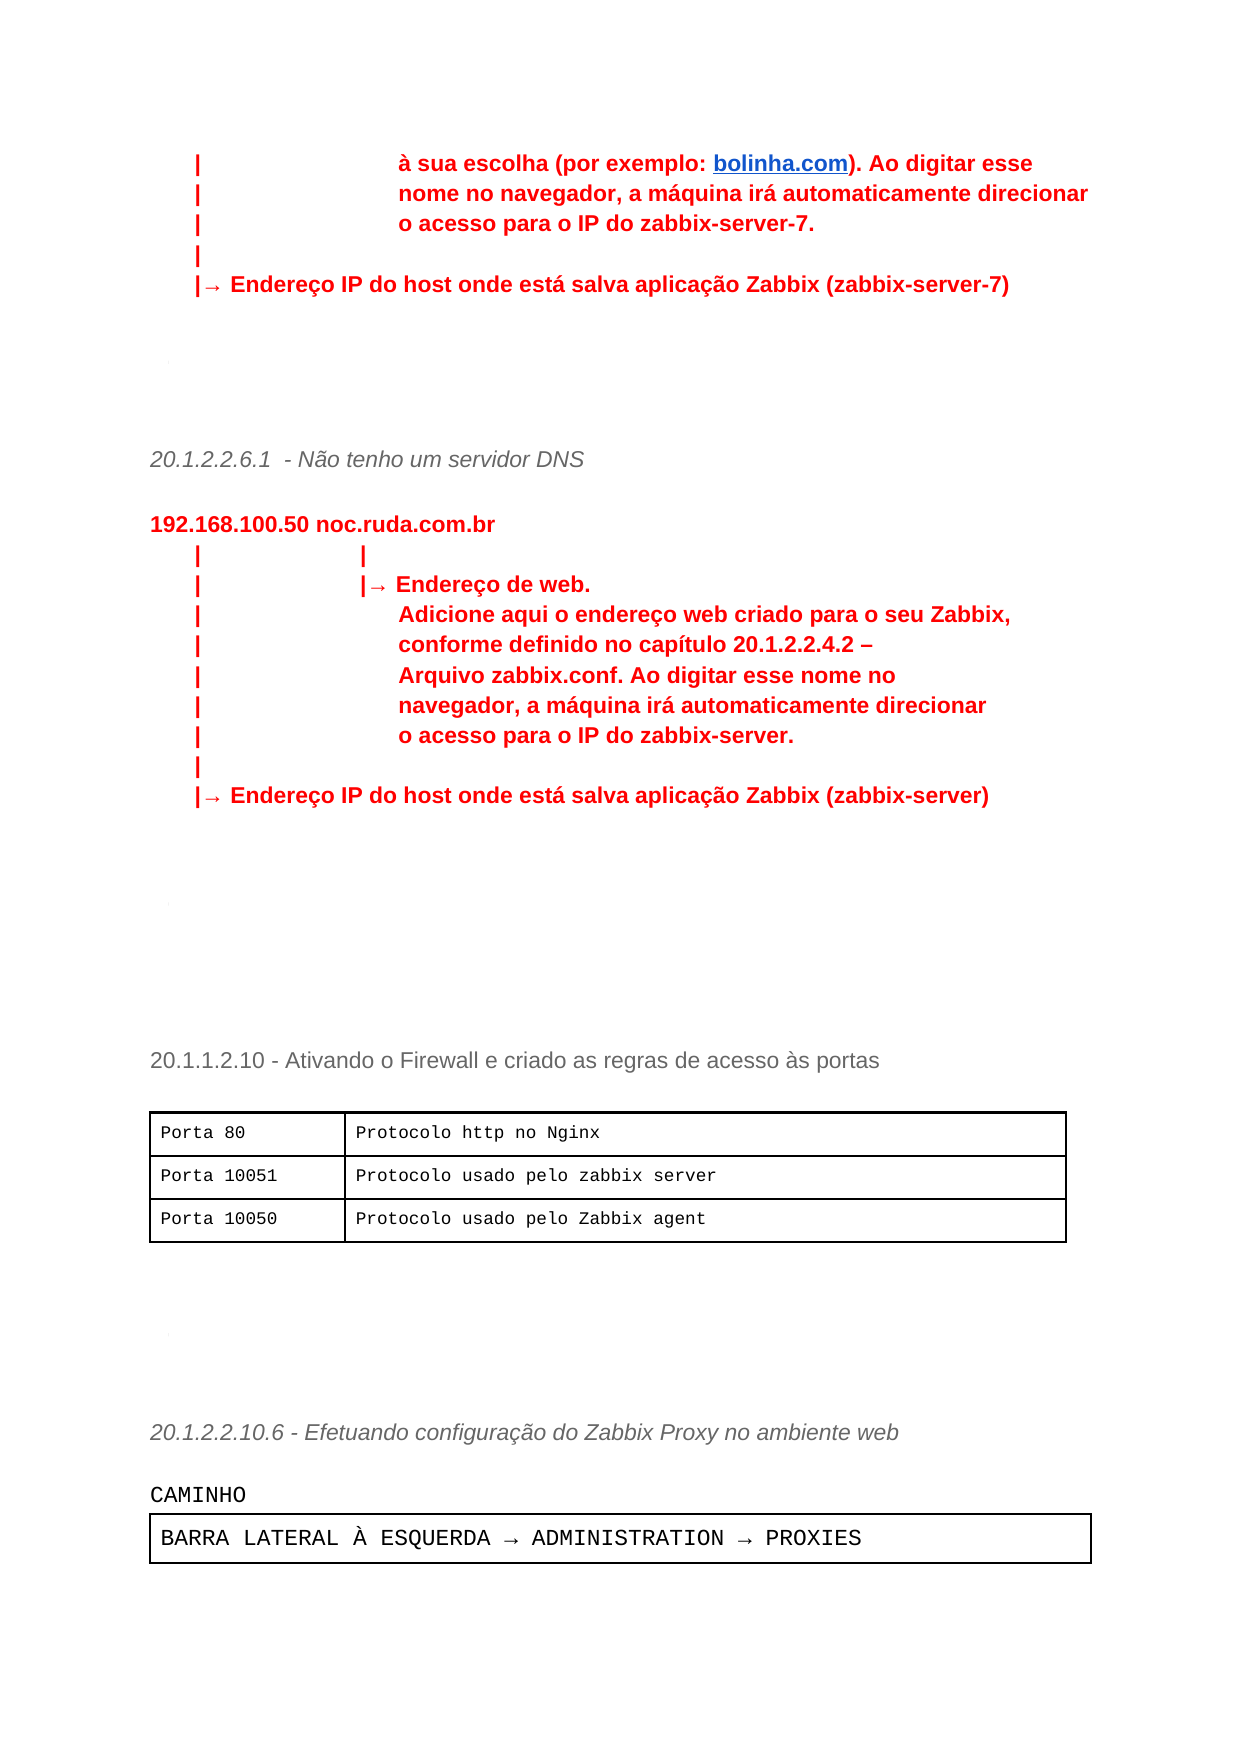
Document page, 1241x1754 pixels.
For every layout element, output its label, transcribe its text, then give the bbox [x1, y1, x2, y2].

text |→ Endereço IP do host onde está salva aplicação Zabbix (zabbix-server-7) [150, 271, 1090, 297]
text | [150, 752, 1090, 778]
subtitle 20.1.2.2.6.1 - Não tenho um servidor DNS [150, 446, 1090, 472]
text | nome no navegador, a máquina irá automaticamente direcionar [150, 180, 1090, 207]
text | o acesso para o IP do zabbix-server-7. [150, 210, 1090, 237]
text | |→ Endereço de web. [150, 571, 1090, 597]
text | à sua escolha (por exemplo: bolinha.com). Ao digitar esse [150, 150, 1090, 176]
text | Arquivo zabbix.conf. Ao digitar esse nome no [150, 662, 1090, 688]
text | | [150, 541, 1090, 567]
text | [150, 241, 1090, 267]
text CAMINHO [150, 1483, 1090, 1509]
subtitle 20.1.1.2.10 - Ativando o Firewall e criado as regras de acesso às portas [150, 1047, 1090, 1073]
text | conforme definido no capítulo 20.1.2.2.4.2 – [150, 631, 1090, 658]
table_header Protocolo http no Nginx [346, 1114, 1065, 1154]
text |→ Endereço IP do host onde está salva aplicação Zabbix (zabbix-server) [150, 782, 1090, 809]
table_cell Protocolo usado pelo zabbix server [346, 1157, 1065, 1197]
text | navegador, a máquina irá automaticamente direcionar [150, 692, 1090, 718]
table_cell Porta 10051 [151, 1157, 344, 1197]
table_cell Porta 10050 [151, 1200, 344, 1241]
subtitle 20.1.2.2.10.6 - Efetuando configuração do Zabbix Proxy no ambiente web [150, 1419, 1090, 1445]
table_header Porta 80 [151, 1114, 344, 1154]
table_cell Protocolo usado pelo Zabbix agent [346, 1200, 1065, 1241]
table_header BARRA LATERAL À ESQUERDA → ADMINISTRATION → PROXIES [151, 1515, 1090, 1562]
text | o acesso para o IP do zabbix-server. [150, 722, 1090, 748]
text | Adicione aqui o endereço web criado para o seu Zabbix, [150, 601, 1090, 627]
text 192.168.100.50 noc.ruda.com.br [150, 511, 1090, 537]
